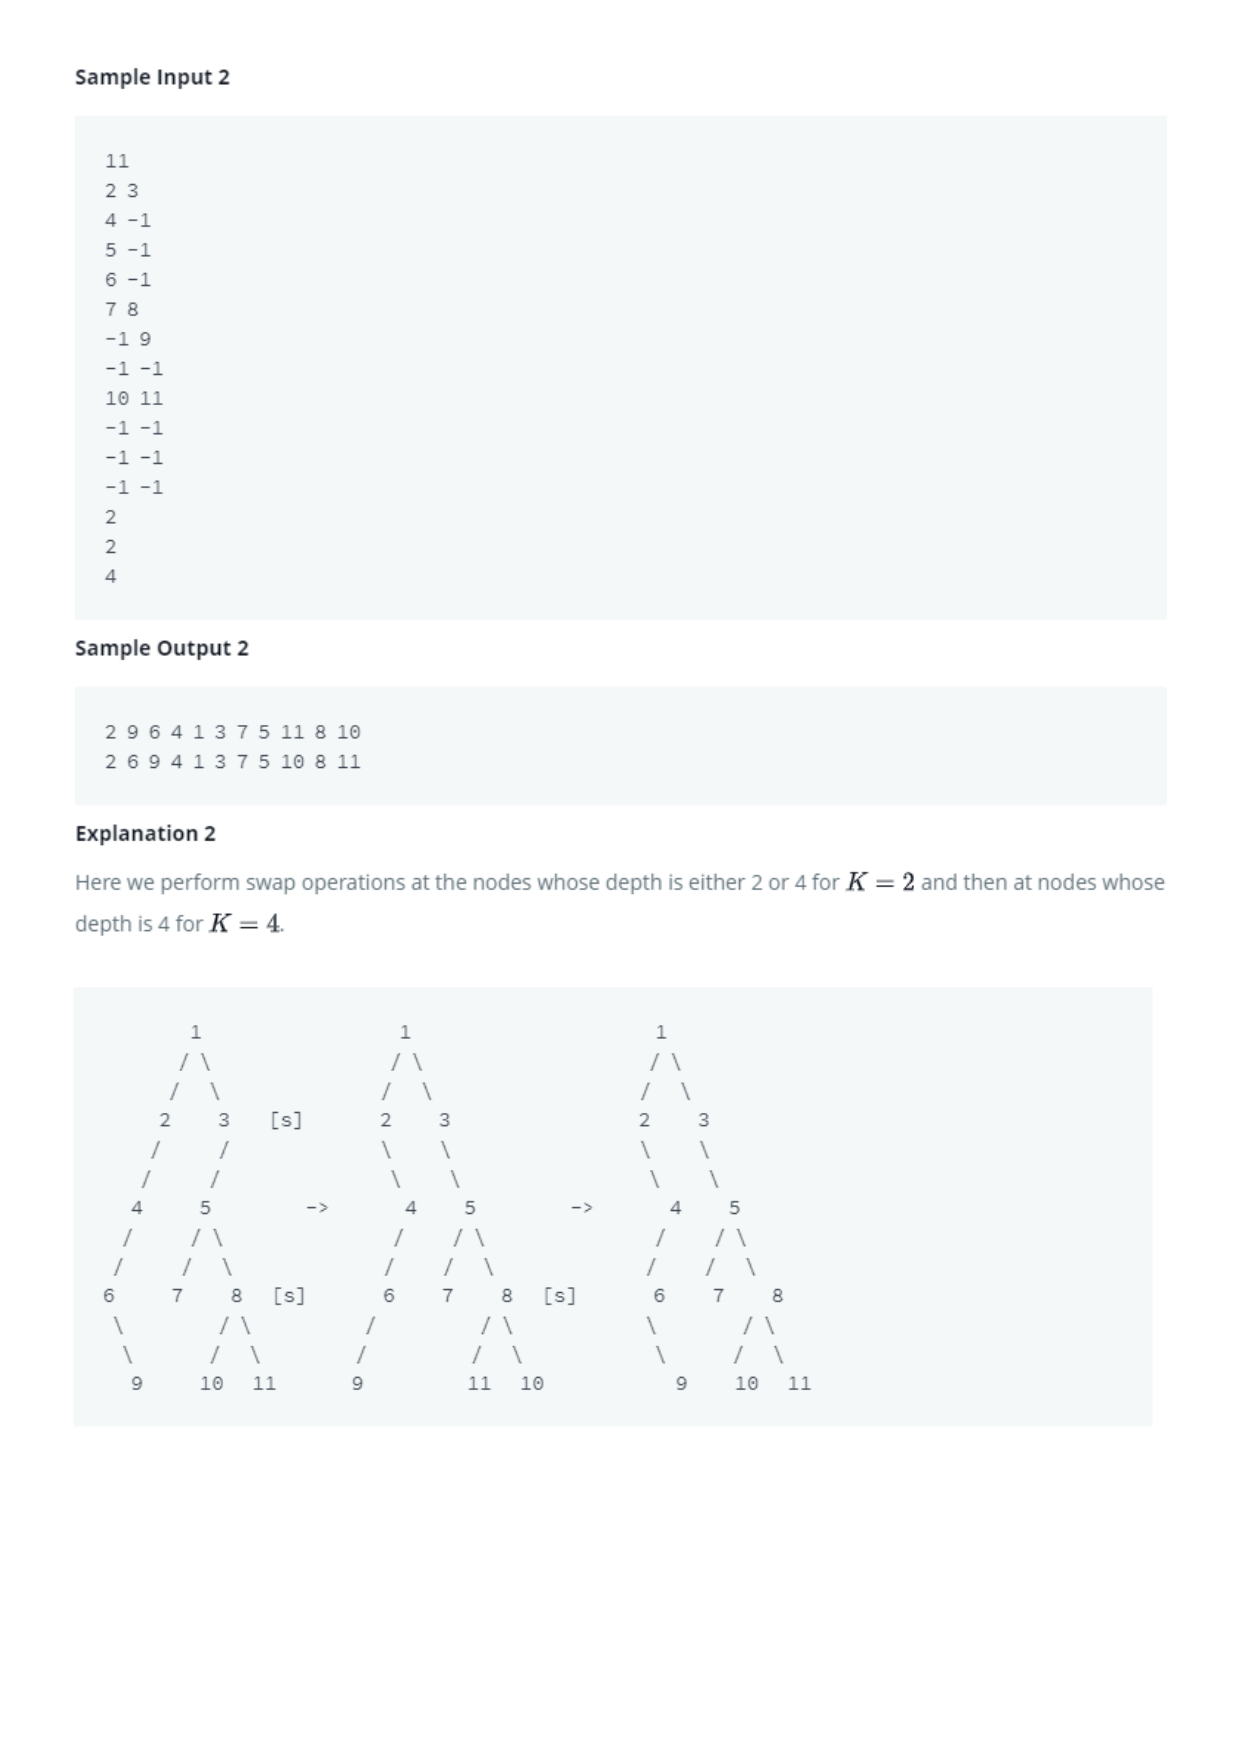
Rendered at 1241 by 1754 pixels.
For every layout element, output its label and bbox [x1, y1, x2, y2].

picture [59, 59, 1182, 942]
picture [59, 970, 1182, 1453]
